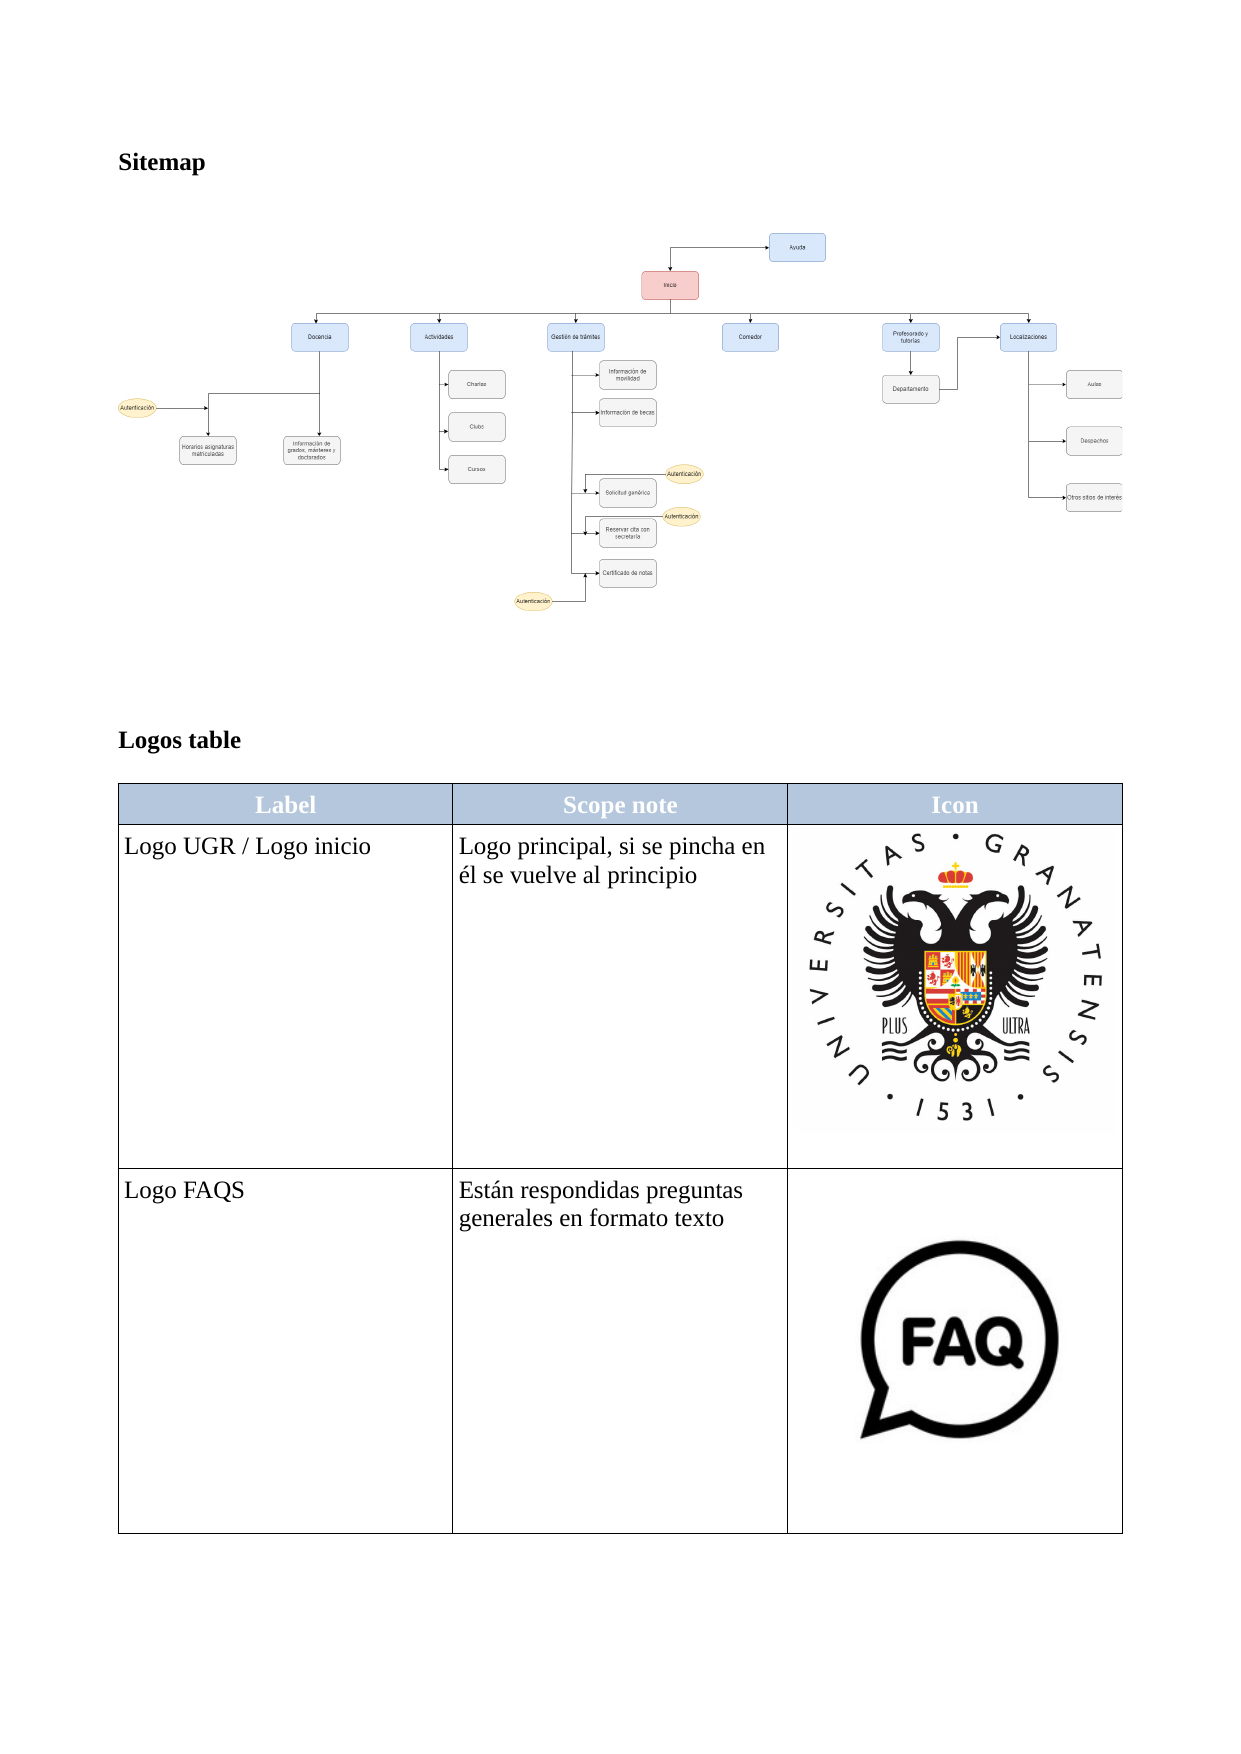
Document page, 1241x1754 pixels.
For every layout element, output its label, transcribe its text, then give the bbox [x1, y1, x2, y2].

text Logos table [118, 725, 1122, 754]
picture [793, 1174, 1117, 1498]
table_cell [788, 825, 1122, 1168]
text Sitemap [118, 147, 1122, 176]
table_header Label [119, 784, 452, 824]
table_cell Logo FAQS [119, 1169, 452, 1532]
picture [793, 831, 1117, 1134]
table_cell [788, 1169, 1122, 1532]
table_header Scope note [453, 784, 787, 824]
table_cell Logo principal, si se pincha en él se vuelve al principio [453, 825, 787, 1168]
table_cell Logo UGR / Logo inicio [119, 825, 452, 1168]
table_header Icon [788, 784, 1122, 824]
table_cell Están respondidas preguntas generales en formato texto [453, 1169, 787, 1532]
picture [118, 233, 1123, 611]
